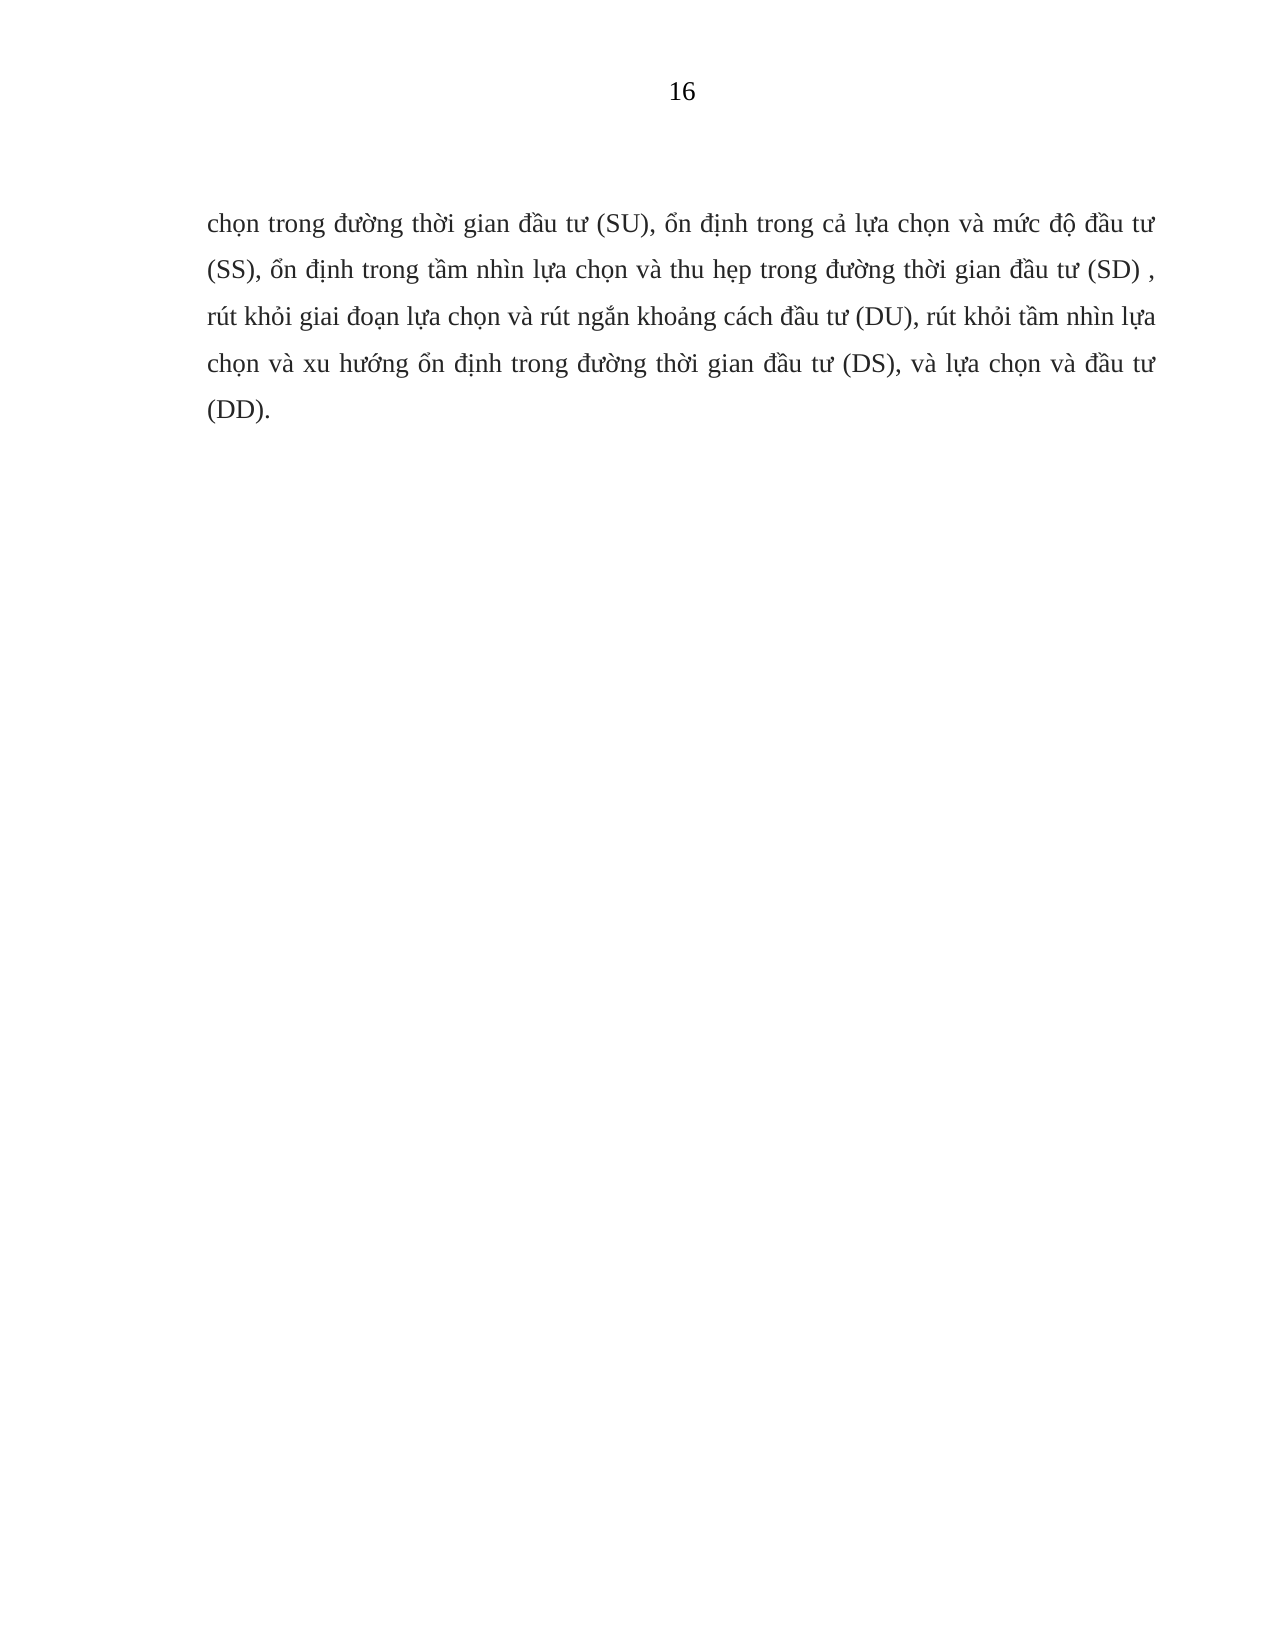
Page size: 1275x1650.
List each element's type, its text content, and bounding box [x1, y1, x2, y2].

text chọn trong đường thời gian đầu tư (SU), ổn định trong cả lựa chọn và mức độ đầu tư (SS), ổn định trong tầm nhìn lựa chọn và thu hẹp trong đường thời gian đầu tư (SD) , rút khỏi giai đoạn lựa chọn và rút ngắn khoảng cách đầu tư (DU), rút khỏi tầm nhìn lựa chọn và xu hướng ổn định trong đường thời gian đầu tư (DS), và lựa chọn và đầu tư (DD). [207, 207, 1157, 424]
